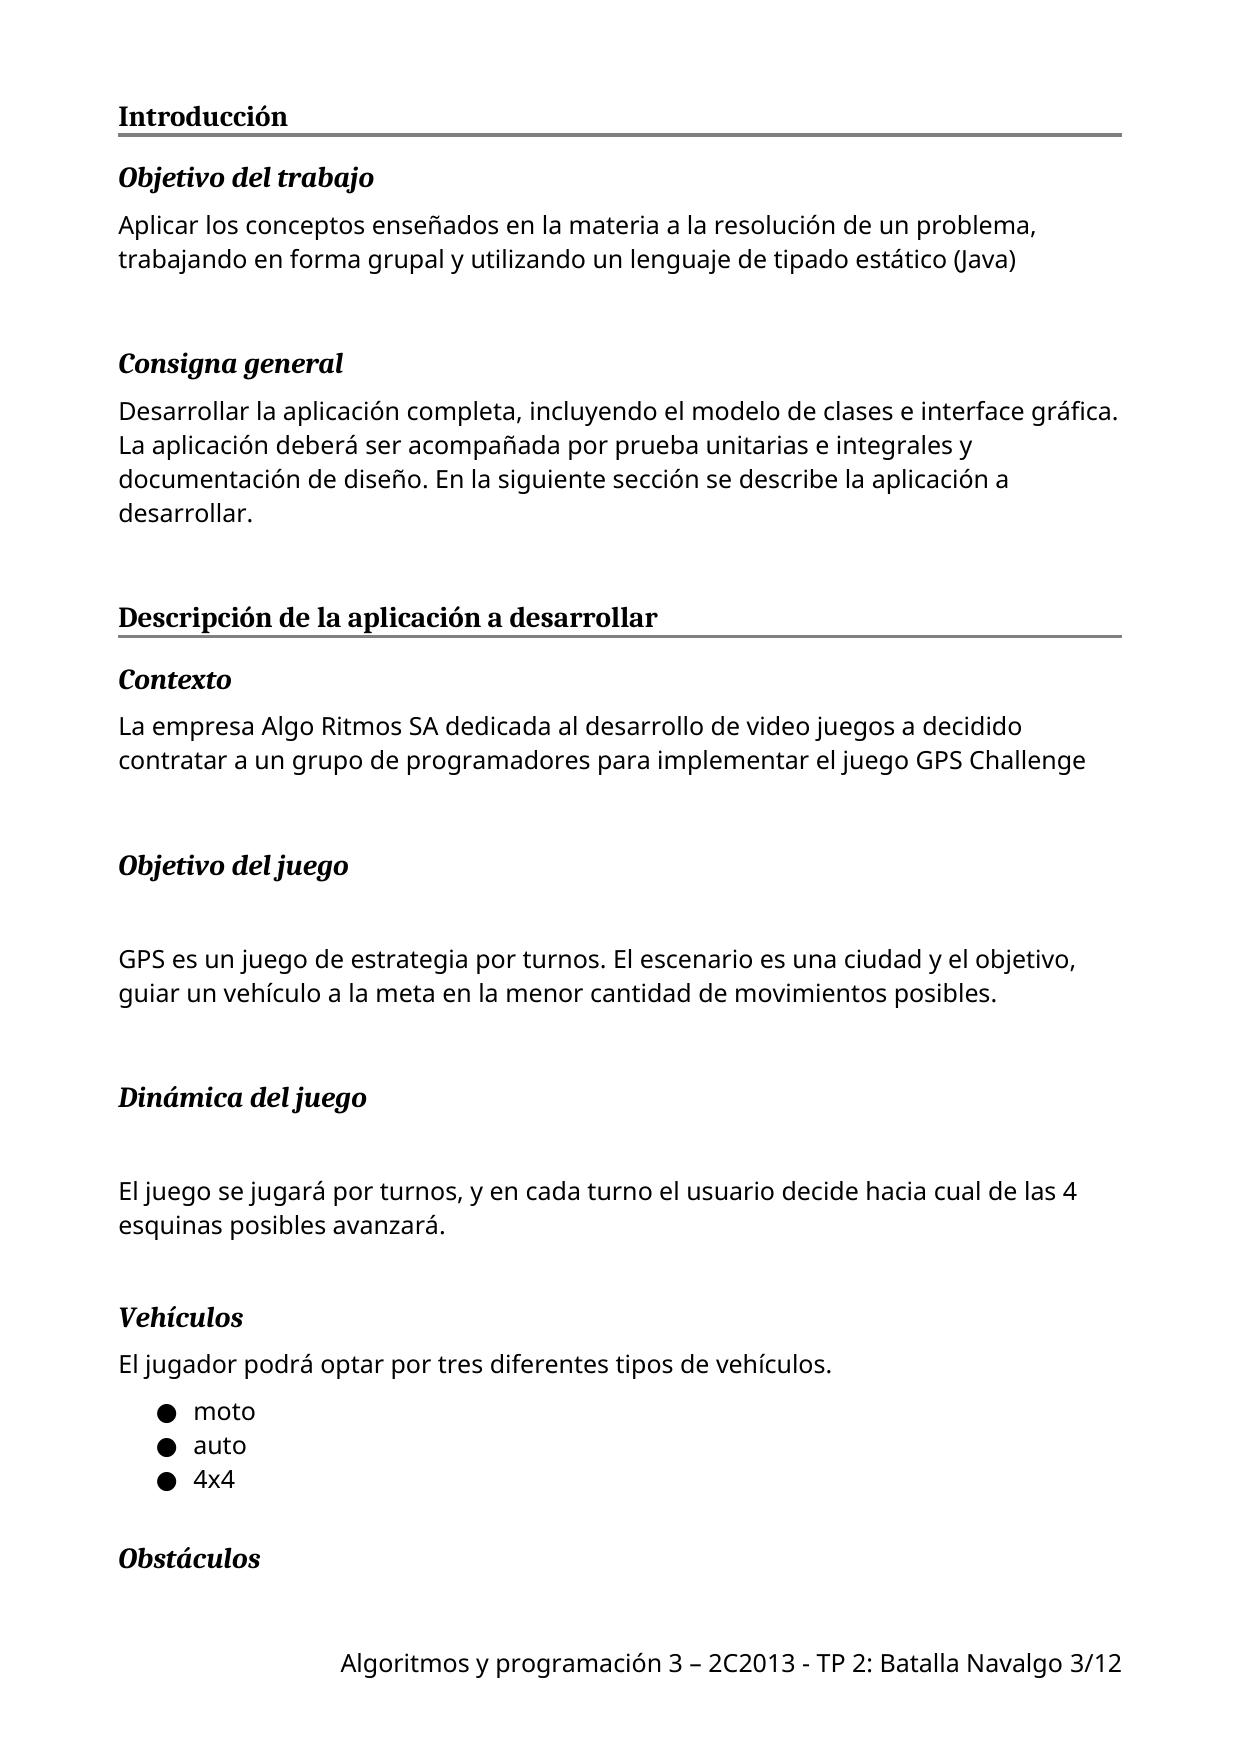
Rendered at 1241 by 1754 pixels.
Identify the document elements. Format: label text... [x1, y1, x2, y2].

subtitle Consigna general [118, 347, 1122, 381]
subtitle Dinámica del juego [118, 1081, 1122, 1114]
subtitle Objetivo del juego [118, 849, 1122, 882]
subtitle Obstáculos [118, 1542, 1122, 1576]
list 4x4 [156, 1461, 1122, 1496]
text GPS es un juego de estrategia por turnos. El escenario es una ciudad y el objetivo, guiar un vehículo a la meta en la menor cantidad de movimientos posibles. [118, 941, 1122, 1009]
subtitle Descripción de la aplicación a desarrollar [118, 601, 1122, 635]
text Desarrollar la aplicación completa, incluyendo el modelo de clases e interface gráfica. La aplicación deberá ser acompañada por prueba unitarias e integrales y documentación de diseño. En la siguiente sección se describe la aplicación a desarrollar. [118, 393, 1122, 530]
text La empresa Algo Ritmos SA dedicada al desarrollo de video juegos a decidido contratar a un grupo de programadores para implementar el juego GPS Challenge [118, 709, 1122, 777]
subtitle Contexto [118, 663, 1122, 696]
text Aplicar los conceptos enseñados en la materia a la resolución de un problema, trabajando en forma grupal y utilizando un lenguaje de tipado estático (Java) [118, 208, 1122, 276]
text El juego se jugará por turnos, y en cada turno el usuario decide hacia cual de las 4 esquinas posibles avanzará. [118, 1173, 1122, 1242]
subtitle Objetivo del trabajo [118, 162, 1122, 195]
subtitle Vehículos [118, 1301, 1122, 1334]
list auto [156, 1427, 1122, 1461]
text El jugador podrá optar por tres diferentes tipos de vehículos. [118, 1347, 1122, 1381]
list moto [156, 1393, 1122, 1427]
subtitle Introducción [118, 100, 1122, 133]
